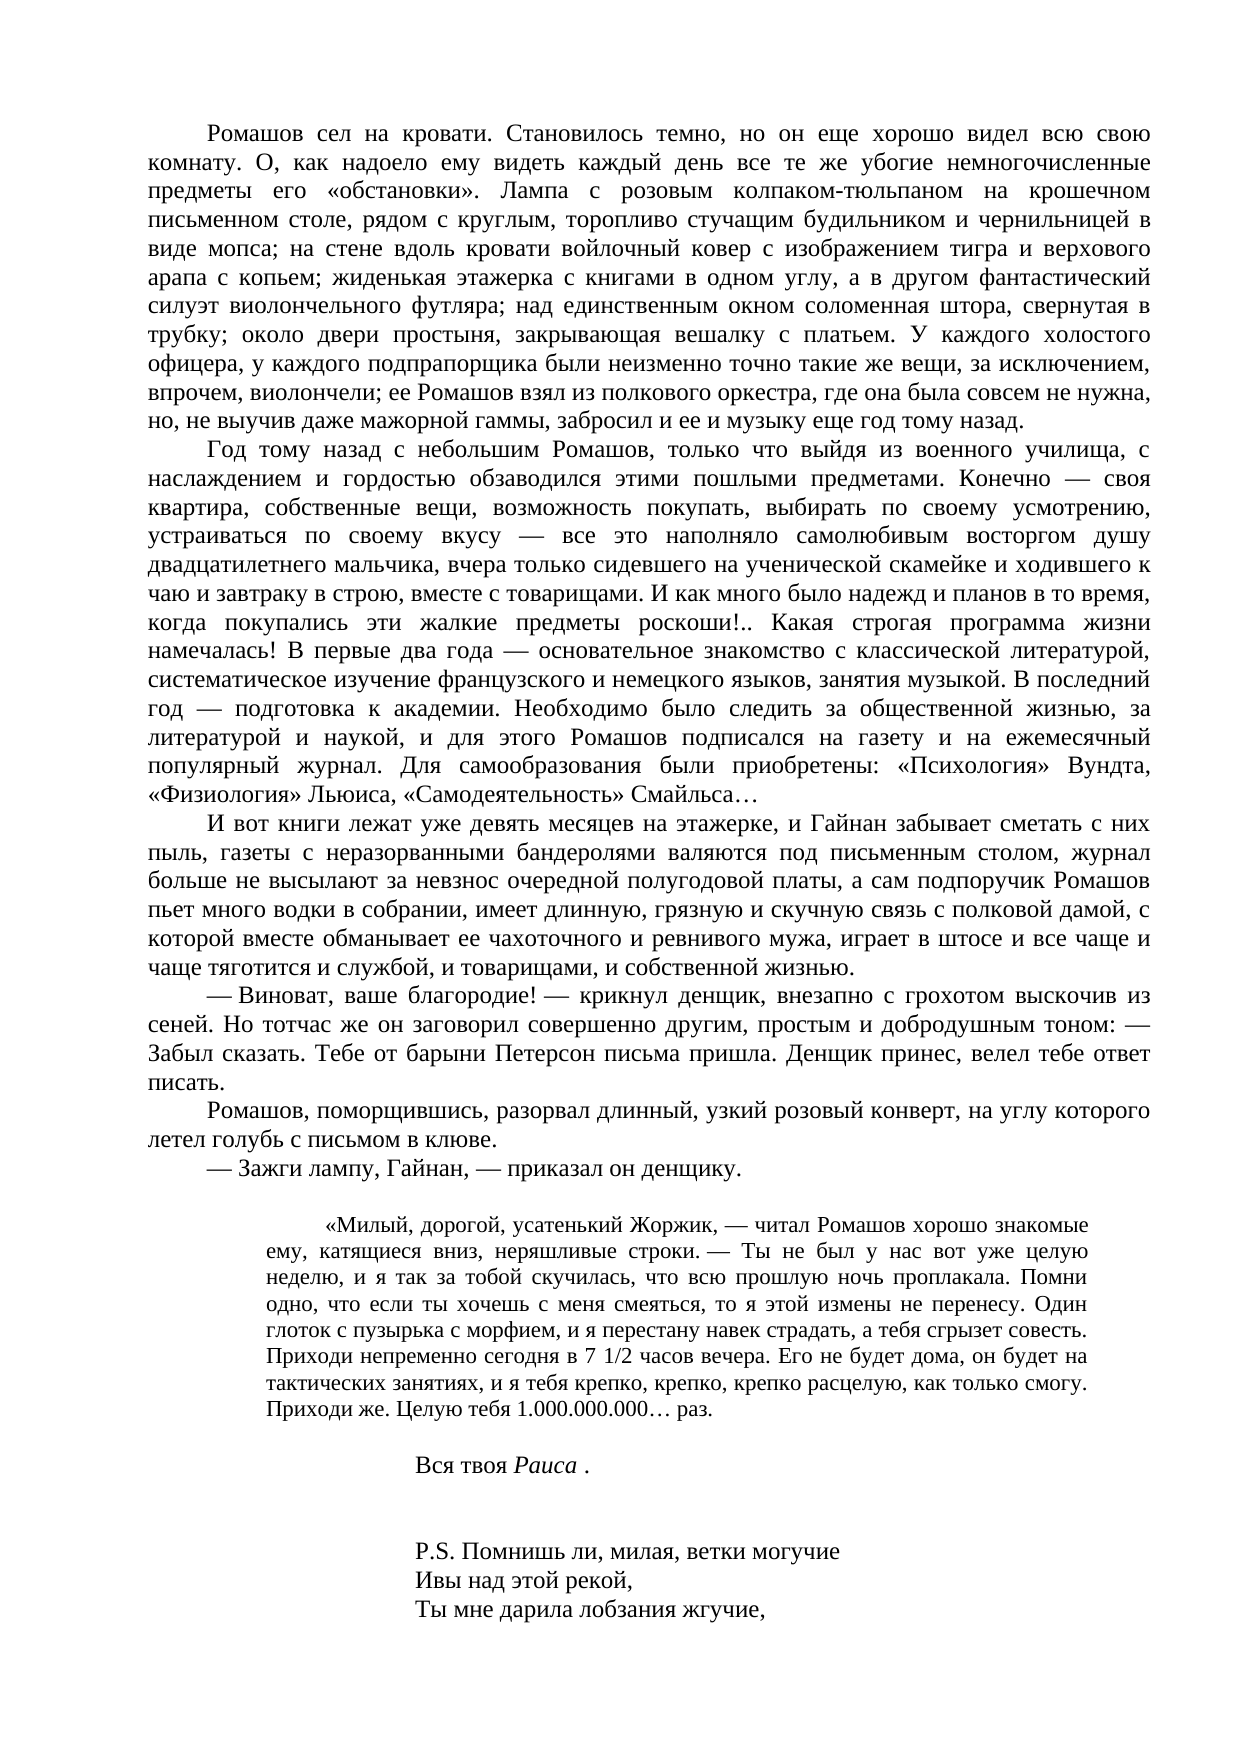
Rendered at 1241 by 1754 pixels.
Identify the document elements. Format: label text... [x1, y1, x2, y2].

text — Виноват, ваше благородие! — крикнул денщик, внезапно с грохотом выскочив из сеней. Но тотчас же он заговорил совершенно другим, простым и добродушным тоном: — Забыл сказать. Тебе от барыни Петерсон письма пришла. Денщик принес, велел тебе ответ писать. [148, 981, 1152, 1096]
text И вот книги лежат уже девять месяцев на этажерке, и Гайнан забывает сметать с них пыль, газеты с неразорванными бандеролями валяются под письменным столом, журнал больше не высылают за невзнос очередной полугодовой платы, а сам подпоручик Ромашов пьет много водки в собрании, имеет длинную, грязную и скучную связь с полковой дамой, с которой вместе обманывает ее чахоточного и ревнивого мужа, играет в штосе и все чаще и чаще тяготится и службой, и товарищами, и собственной жизнью. [148, 808, 1152, 981]
text — Зажги лампу, Гайнан, — приказал он денщику. [148, 1153, 1152, 1182]
text Год тому назад с небольшим Ромашов, только что выйдя из военного училища, с наслаждением и гордостью обзаводился этими пошлыми предметами. Конечно — своя квартира, собственные вещи, возможность покупать, выбирать по своему усмотрению, устраиваться по своему вкусу — все это наполняло самолюбивым восторгом душу двадцатилетнего мальчика, вчера только сидевшего на ученической скамейке и ходившего к чаю и завтраку в строю, вместе с товарищами. И как много было надежд и планов в то время, когда покупались эти жалкие предметы роскоши!.. Какая строгая программа жизни намечалась! В первые два года — основательное знакомство с классической литературой, систематическое изучение французского и немецкого языков, занятия музыкой. В последний год — подготовка к академии. Необходимо было следить за общественной жизнью, за литературой и наукой, и для этого Ромашов подписался на газету и на ежемесячный популярный журнал. Для самообразования были приобретены: «Психология» Вундта, «Физиология» Льюиса, «Самодеятельность» Смайльса… [148, 434, 1152, 808]
text Ромашов, поморщившись, разорвал длинный, узкий розовый конверт, на углу которого летел голубь с письмом в клюве. [148, 1096, 1152, 1153]
text Ивы над этой рекой, [356, 1565, 1089, 1594]
text Ромашов сел на кровати. Становилось темно, но он еще хорошо видел всю свою комнату. О, как надоело ему видеть каждый день все те же убогие немногочисленные предметы его «обстановки». Лампа с розовым колпаком-тюльпаном на крошечном письменном столе, рядом с круглым, торопливо стучащим будильником и чернильницей в виде мопса; на стене вдоль кровати войлочный ковер с изображением тигра и верхового арапа с копьем; жиденькая этажерка с книгами в одном углу, а в другом фантастический силуэт виолончельного футляра; над единственным окном соломенная штора, свернутая в трубку; около двери простыня, закрывающая вешалку с платьем. У каждого холостого офицера, у каждого подпрапорщика были неизменно точно такие же вещи, за исключением, впрочем, виолончели; ее Ромашов взял из полкового оркестра, где она была совсем не нужна, но, не выучив даже мажорной гаммы, забросил и ее и музыку еще год тому назад. [148, 118, 1152, 434]
text P.S. Помнишь ли, милая, ветки могучие [356, 1536, 1089, 1565]
text Ты мне дарила лобзания жгучие, [356, 1594, 1089, 1623]
text «Милый, дорогой, усатенький Жоржик, — читал Ромашов хорошо знакомые ему, катящиеся вниз, неряшливые строки. — Ты не был у нас вот уже целую неделю, и я так за тобой скучилась, что всю прошлую ночь проплакала. Помни одно, что если ты хочешь с меня смеяться, то я этой измены не перенесу. Один глоток с пузырька с морфием, и я перестану навек страдать, а тебя сгрызет совесть. Приходи непременно сегодня в 7 1/2 часов вечера. Его не будет дома, он будет на тактических занятиях, и я тебя крепко, крепко, крепко расцелую, как только смогу. Приходи же. Целую тебя 1.000.000.000… раз. [266, 1211, 1089, 1421]
text Вся твоя Раиса . [356, 1450, 1089, 1479]
